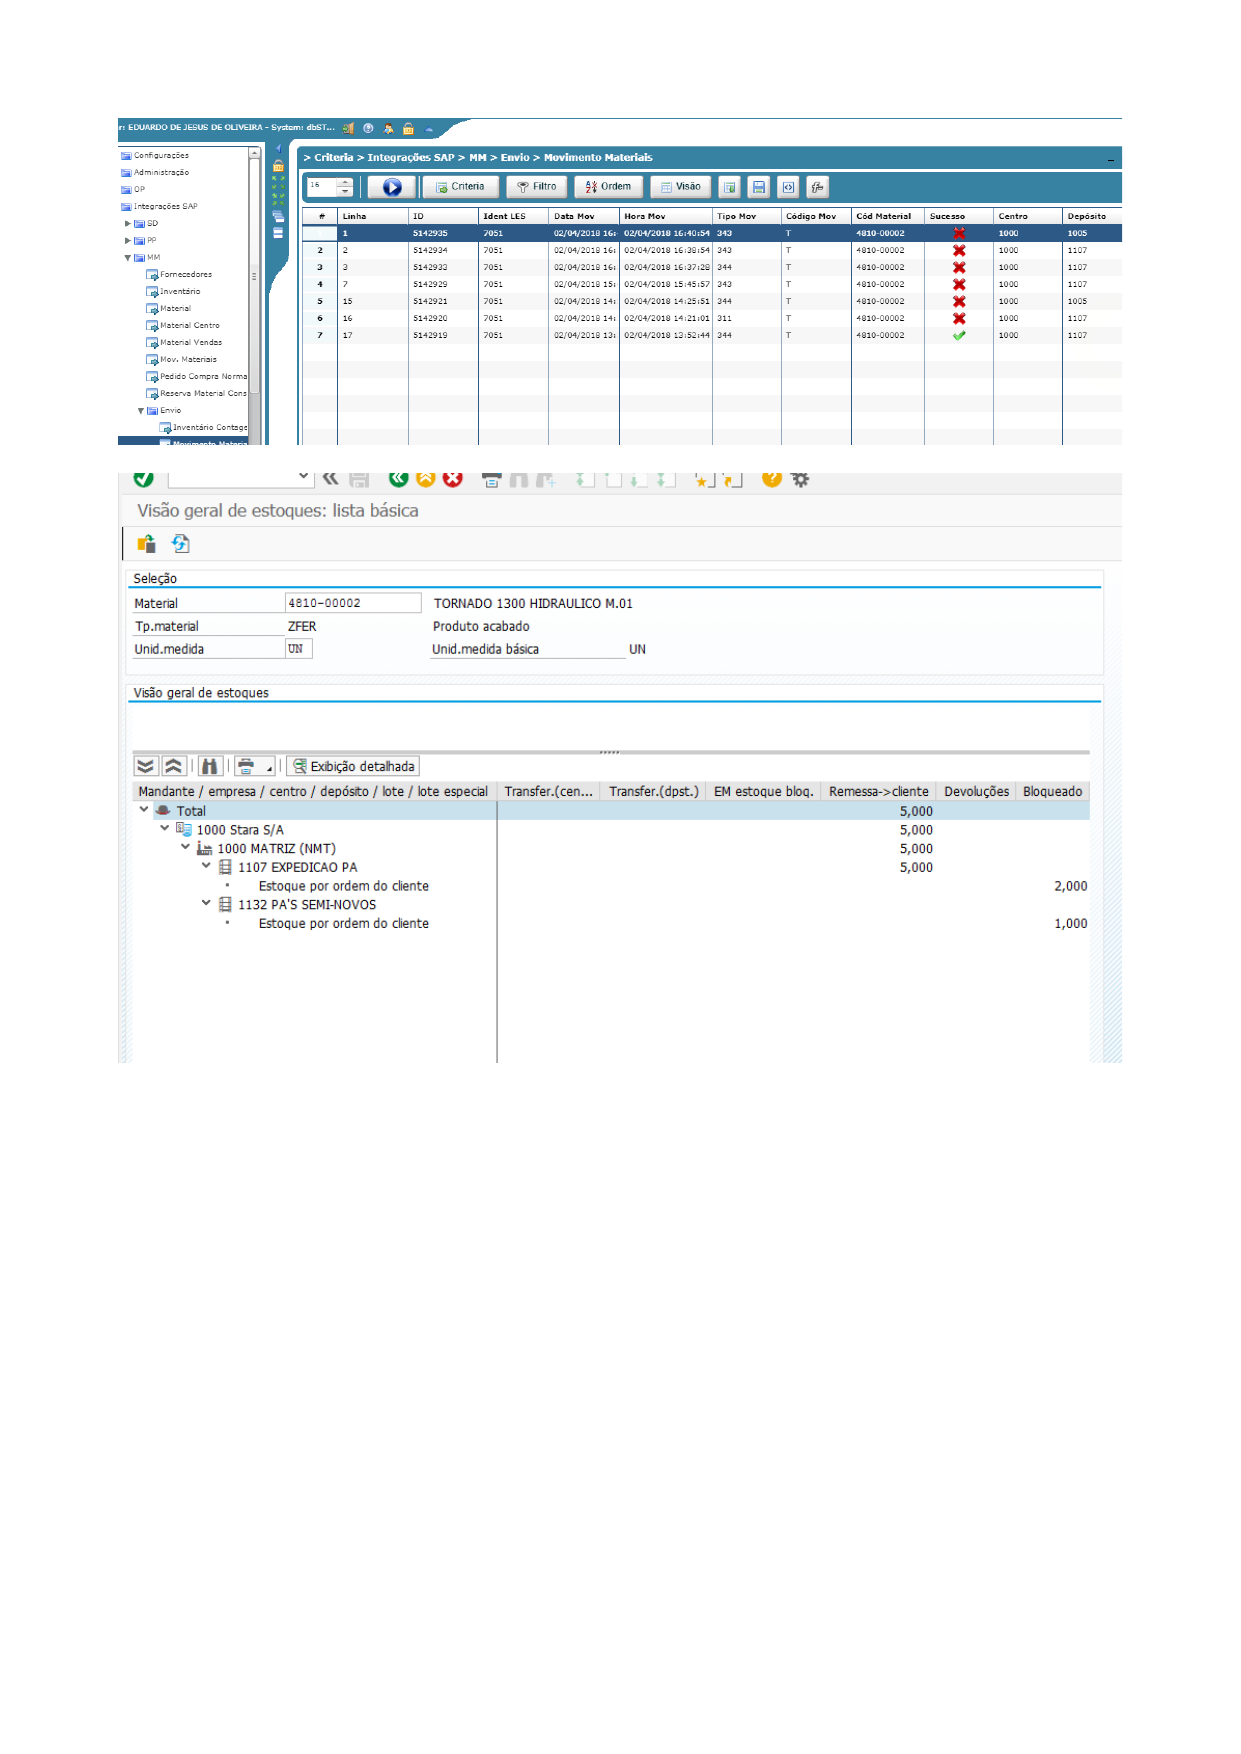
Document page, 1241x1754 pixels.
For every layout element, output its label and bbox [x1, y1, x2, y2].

picture [118, 473, 1123, 1063]
picture [118, 118, 1123, 445]
